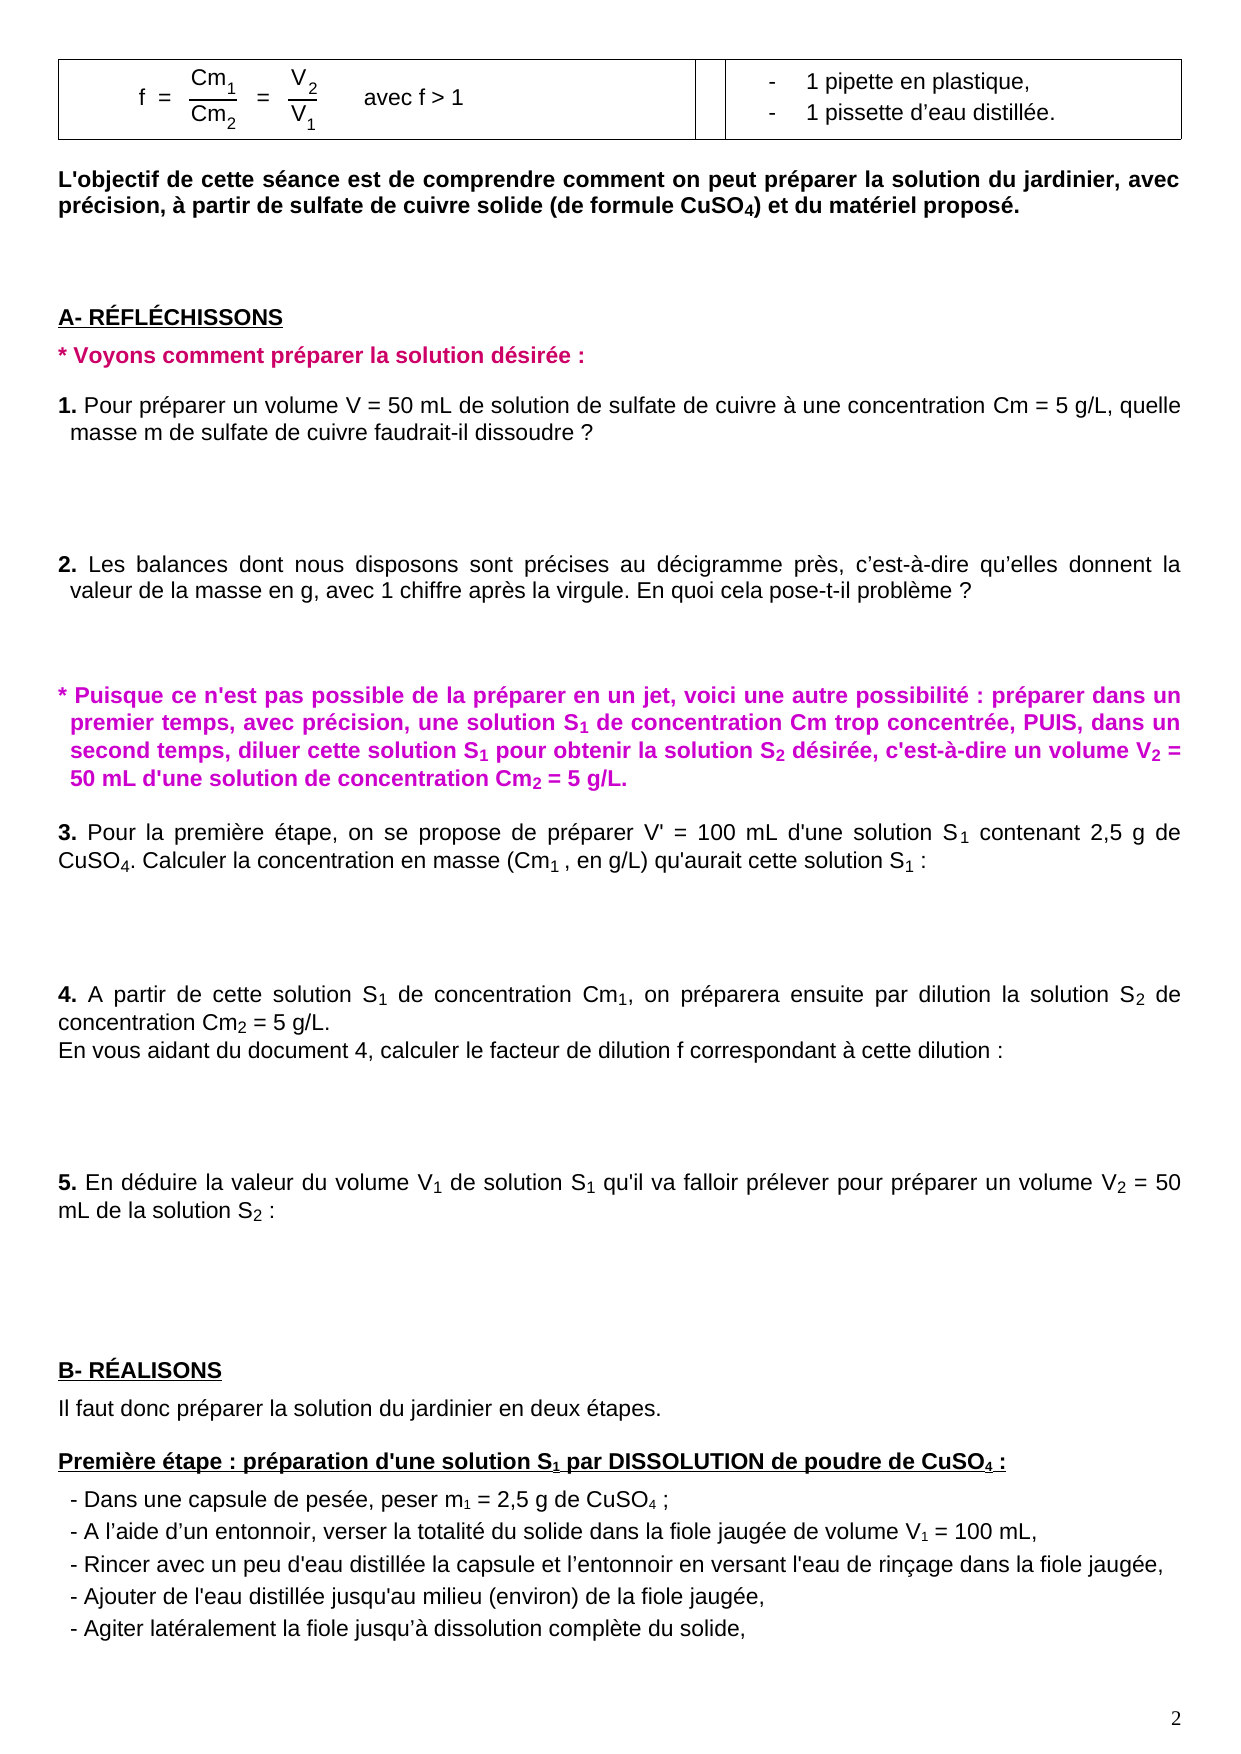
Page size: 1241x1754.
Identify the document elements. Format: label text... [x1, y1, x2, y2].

text 1. Pour préparer un volume V = 50 mL de solution de sulfate de cuivre à une concentration Cm = 5 g/L, quelle masse m de sulfate de cuivre faudrait-il dissoudre ? [58, 392, 1181, 445]
text 3. Pour la première étape, on se propose de préparer V' = 100 mL d'une solution S1 contenant 2,5 g de CuSO4. Calculer la concentration en masse (Cm1 , en g/L) qu'aurait cette solution S1 : [58, 819, 1181, 876]
table_header [696, 60, 725, 139]
table_header Doc.4 : Préparer une solution par dilution Diluer une solution S1, c’est diminuer sa concentration en prélevant un volume précis V1 de cette solution et en ajoutant du solvant pour obtenir un volume V2 d’une seconde solution S2. Si Cm1 est la concentration en masse de la solution S1 et Cm2 la concentration en masse de la solution S2, le facteur de dilution f, nombre qui caractérise la dilution effectuée, est défini par la relation : f == avec f > 1 [59, 60, 695, 139]
text 5. En déduire la valeur du volume V1 de solution S1 qu'il va falloir prélever pour préparer un volume V2 = 50 mL de la solution S2 : [58, 1169, 1181, 1225]
text * Puisque ce n'est pas possible de la préparer en un jet, voici une autre possibilité : préparer dans un premier temps, avec précision, une solution S1 de concentration Cm trop concentrée, PUIS, dans un second temps, diluer cette solution S1 pour obtenir la solution S2 désirée, c'est-à-dire un volume V2 = 50 mL d'une solution de concentration Cm2 = 5 g/L. [58, 682, 1181, 793]
text - Ajouter de l'eau distillée jusqu'au milieu (environ) de la fiole jaugée, [70, 1583, 1181, 1609]
text L'objectif de cette séance est de comprendre comment on peut préparer la solution du jardinier, avec précision, à partir de sulfate de cuivre solide (de formule CuSO4) et du matériel proposé. [58, 166, 1181, 220]
text Il faut donc préparer la solution du jardinier en deux étapes. [58, 1395, 1181, 1422]
text - Agiter latéralement la fiole jusqu’à dissolution complète du solide, [70, 1615, 1181, 1642]
text B- Réalisons [58, 1357, 1181, 1383]
text - Rincer avec un peu d'eau distillée la capsule et l’entonnoir en versant l'eau de rinçage dans la fiole jaugée, [70, 1551, 1181, 1577]
text A- Réfléchissons [58, 304, 1181, 330]
text Première étape : préparation d'une solution S1 par DISSOLUTION de poudre de CuSO4 : [58, 1448, 1181, 1474]
text 4. A partir de cette solution S1 de concentration Cm1, on préparera ensuite par dilution la solution S2 de concentration Cm2 = 5 g/L. [58, 981, 1181, 1037]
text - A l’aide d’un entonnoir, verser la totalité du solide dans la fiole jaugée de volume V1 = 100 mL, [70, 1518, 1181, 1545]
text 2. Les balances dont nous disposons sont précises au décigramme près, c’est-à-dire qu’elles donnent la valeur de la masse en g, avec 1 chiffre après la virgule. En quoi cela pose-t-il problème ? [58, 551, 1181, 603]
text * Voyons comment préparer la solution désirée : [58, 342, 1181, 368]
table_header 1 pipette en plastique, 1 pissette d’eau distillée. [726, 60, 1181, 139]
text En vous aidant du document 4, calculer le facteur de dilution f correspondant à cette dilution : [58, 1037, 1181, 1064]
text - Dans une capsule de pesée, peser m1 = 2,5 g de CuSO4 ; [70, 1486, 1181, 1512]
